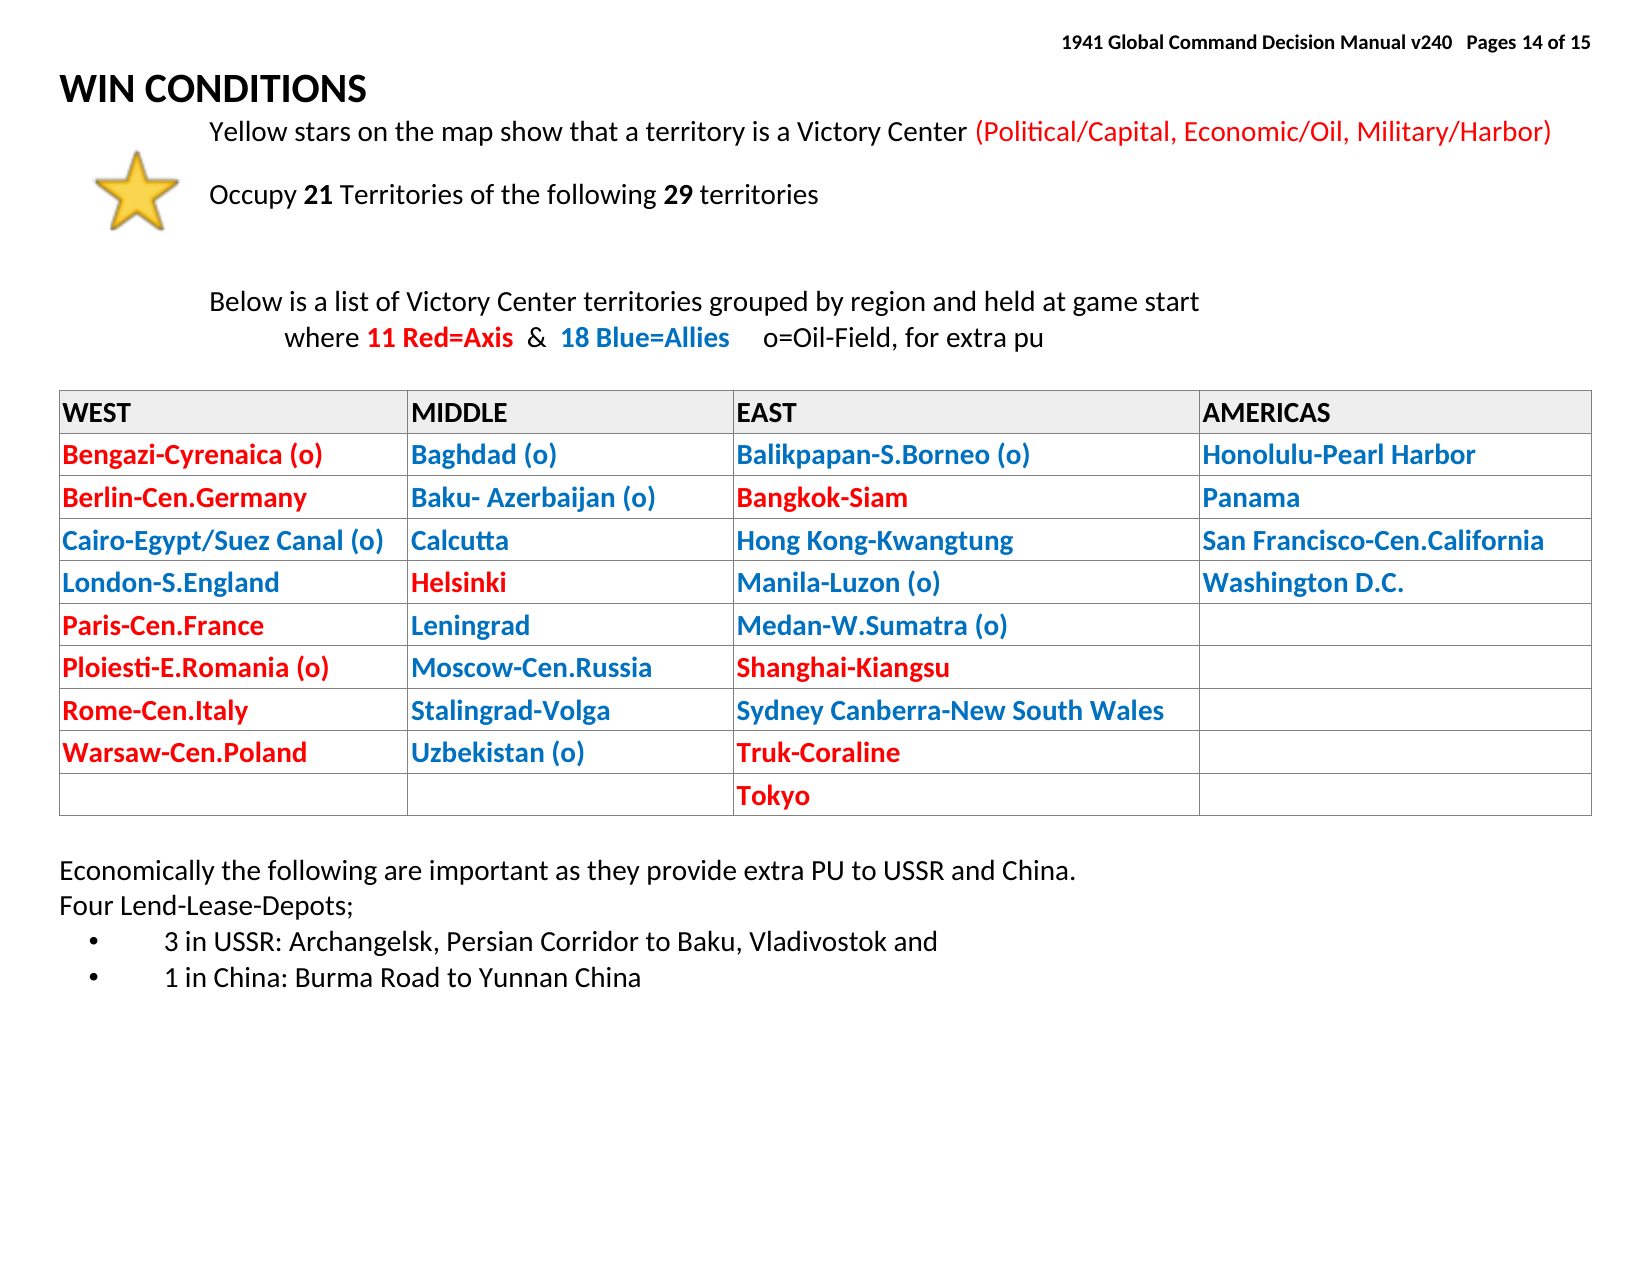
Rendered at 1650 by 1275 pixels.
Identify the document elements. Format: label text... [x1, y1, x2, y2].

table_cell Washington D.C. [1200, 561, 1591, 603]
table_cell Bangkok-Siam [734, 476, 1199, 518]
table_header AMERICAS [1200, 391, 1591, 433]
text Occupy 21 Territories of the following 29 territories [187, 176, 1591, 212]
table_header WEST [60, 391, 407, 433]
table_cell [60, 774, 407, 815]
table_cell Ploiesti-E.Romania (o) [60, 646, 407, 688]
table_cell [1200, 731, 1591, 773]
table_cell [1200, 604, 1591, 645]
table_cell Balikpapan-S.Borneo (o) [734, 434, 1199, 475]
text where 11 Red=Axis & 18 Blue=Allies o=Oil-Field, for extra pu [59, 319, 1591, 354]
text Below is a list of Victory Center territories grouped by region and held at game start [59, 283, 1591, 319]
table_cell Rome-Cen.Italy [60, 689, 407, 730]
table_cell [1200, 689, 1591, 730]
table_cell Panama [1200, 476, 1591, 518]
table_cell Medan-W.Sumatra (o) [734, 604, 1199, 645]
table_cell San Francisco-Cen.California [1200, 519, 1591, 560]
table_cell Honolulu-Pearl Harbor [1200, 434, 1591, 475]
table_cell Hong Kong-Kwangtung [734, 519, 1199, 560]
picture [86, 142, 187, 243]
text WIN CONDITIONS [59, 62, 1591, 113]
table_cell Warsaw-Cen.Poland [60, 731, 407, 773]
table_cell Paris-Cen.France [60, 604, 407, 645]
list 3 in USSR: Archangelsk, Persian Corridor to Baku, Vladivostok and [88, 923, 1591, 959]
table_cell [1200, 774, 1591, 815]
list 1 in China: Burma Road to Yunnan China [88, 959, 1591, 994]
table_cell Tokyo [734, 774, 1199, 815]
table_cell Moscow-Cen.Russia [408, 646, 733, 688]
table_cell Bengazi-Cyrenaica (o) [60, 434, 407, 475]
table_cell Leningrad [408, 604, 733, 645]
table_cell Baku- Azerbaijan (o) [408, 476, 733, 518]
text Economically the following are important as they provide extra PU to USSR and China. [59, 852, 1591, 887]
table_cell Calcutta [408, 519, 733, 560]
list Four Lend-Lease-Depots; [59, 887, 1591, 923]
table_cell Berlin-Cen.Germany [60, 476, 407, 518]
table_cell Shanghai-Kiangsu [734, 646, 1199, 688]
text Yellow stars on the map show that a territory is a Victory Center (Political/Capital, Economic/Oil, Military/Harbor) [59, 113, 1591, 148]
table_header EAST [734, 391, 1199, 433]
table_cell Truk-Coraline [734, 731, 1199, 773]
table_cell Baghdad (o) [408, 434, 733, 475]
table_cell Helsinki [408, 561, 733, 603]
table_cell [1200, 646, 1591, 688]
table_cell Stalingrad-Volga [408, 689, 733, 730]
table_cell Sydney Canberra-New South Wales [734, 689, 1199, 730]
table_cell Cairo-Egypt/Suez Canal (o) [60, 519, 407, 560]
table_cell Manila-Luzon (o) [734, 561, 1199, 603]
table_cell London-S.England [60, 561, 407, 603]
table_cell [408, 774, 733, 815]
table_cell Uzbekistan (o) [408, 731, 733, 773]
table_header MIDDLE [408, 391, 733, 433]
